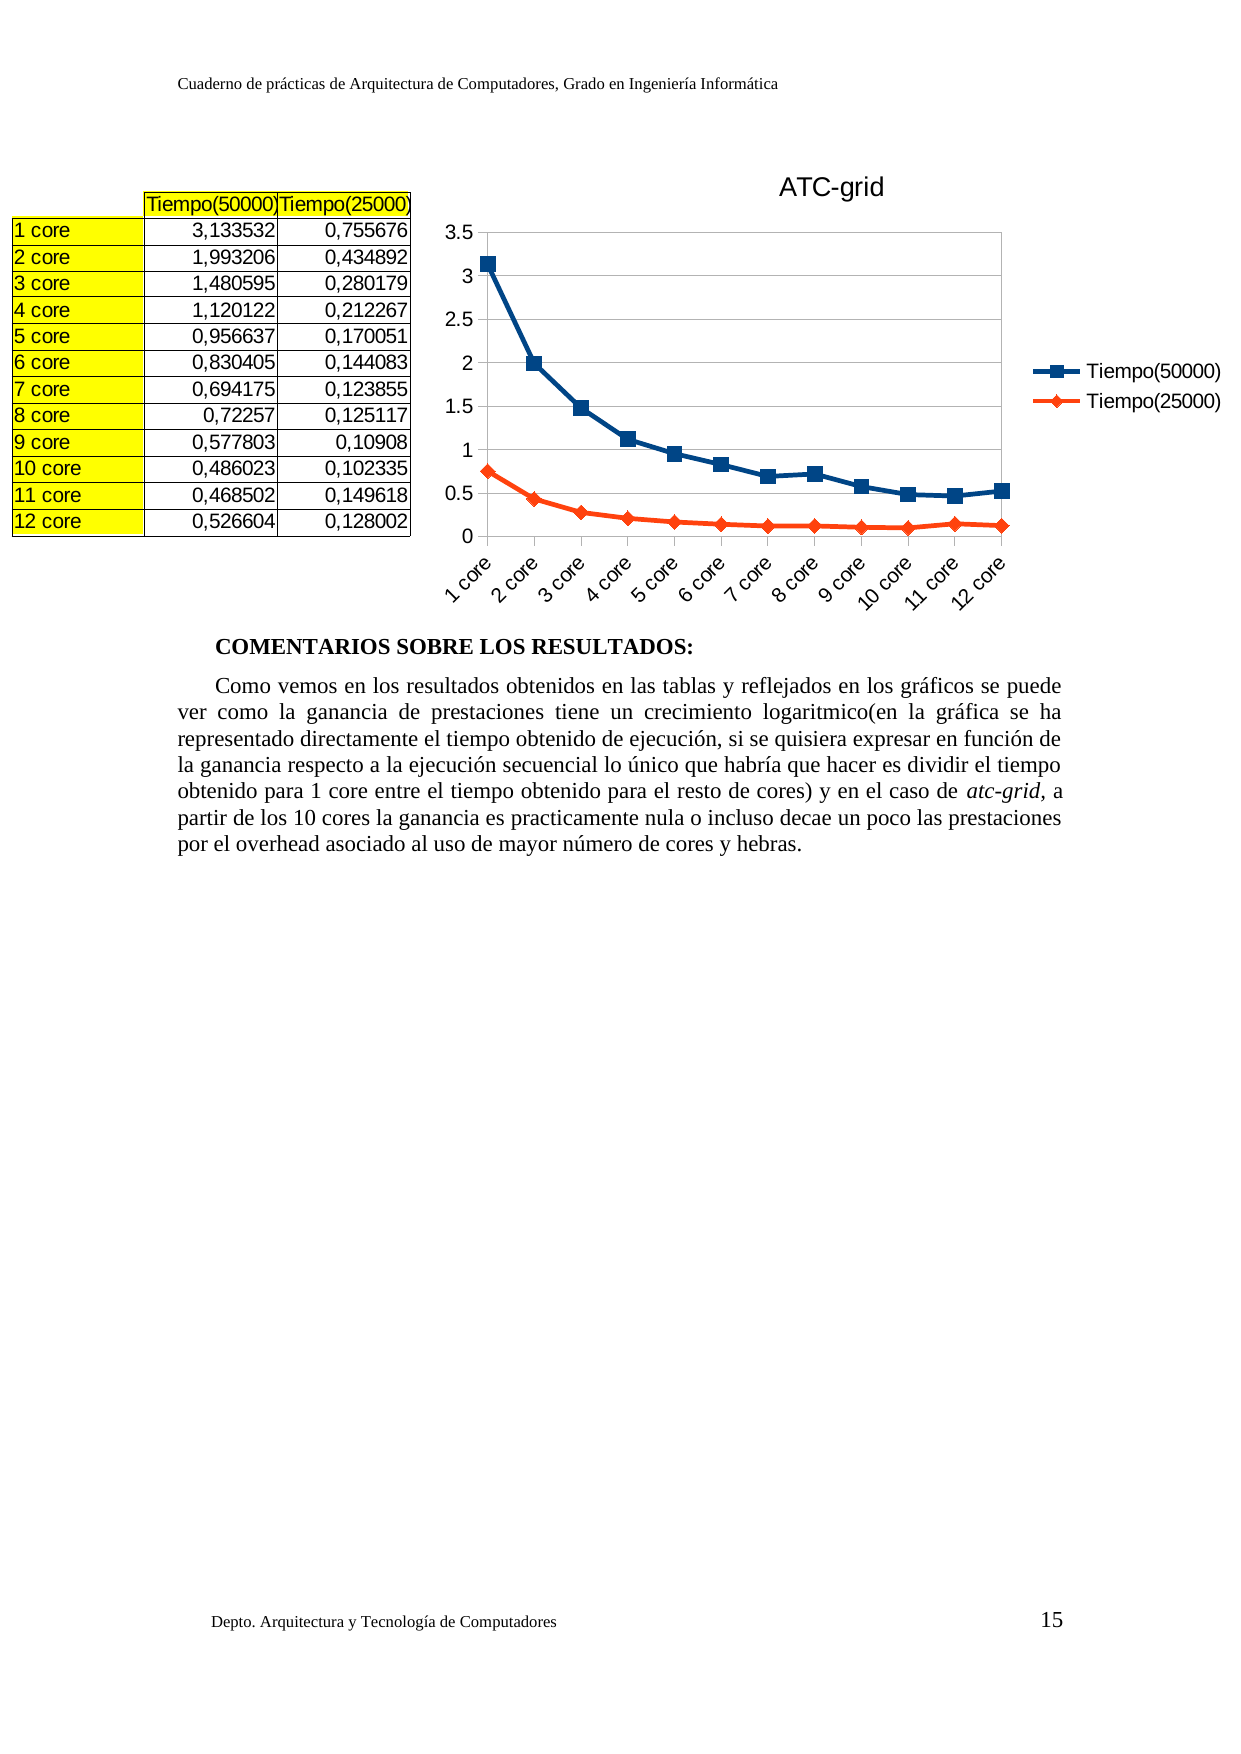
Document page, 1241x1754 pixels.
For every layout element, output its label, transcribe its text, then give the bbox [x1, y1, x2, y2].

text Como vemos en los resultados obtenidos en las tablas y reflejados en los gráficos se puede ver como la ganancia de prestaciones tiene un crecimiento logaritmico(en la gráfica se ha representado directamente el tiempo obtenido de ejecución, si se quisiera expresar en función de la ganancia respecto a la ejecución secuencial lo único que habría que hacer es dividir el tiempo obtenido para 1 core entre el tiempo obtenido para el resto de cores) y en el caso de atc-grid, a partir de los 10 cores la ganancia es practicamente nula o incluso decae un poco las prestaciones por el overhead asociado al uso de mayor número de cores y hebras. [177, 672, 1063, 857]
text COMENTARIOS SOBRE LOS RESULTADOS: [177, 633, 1063, 659]
